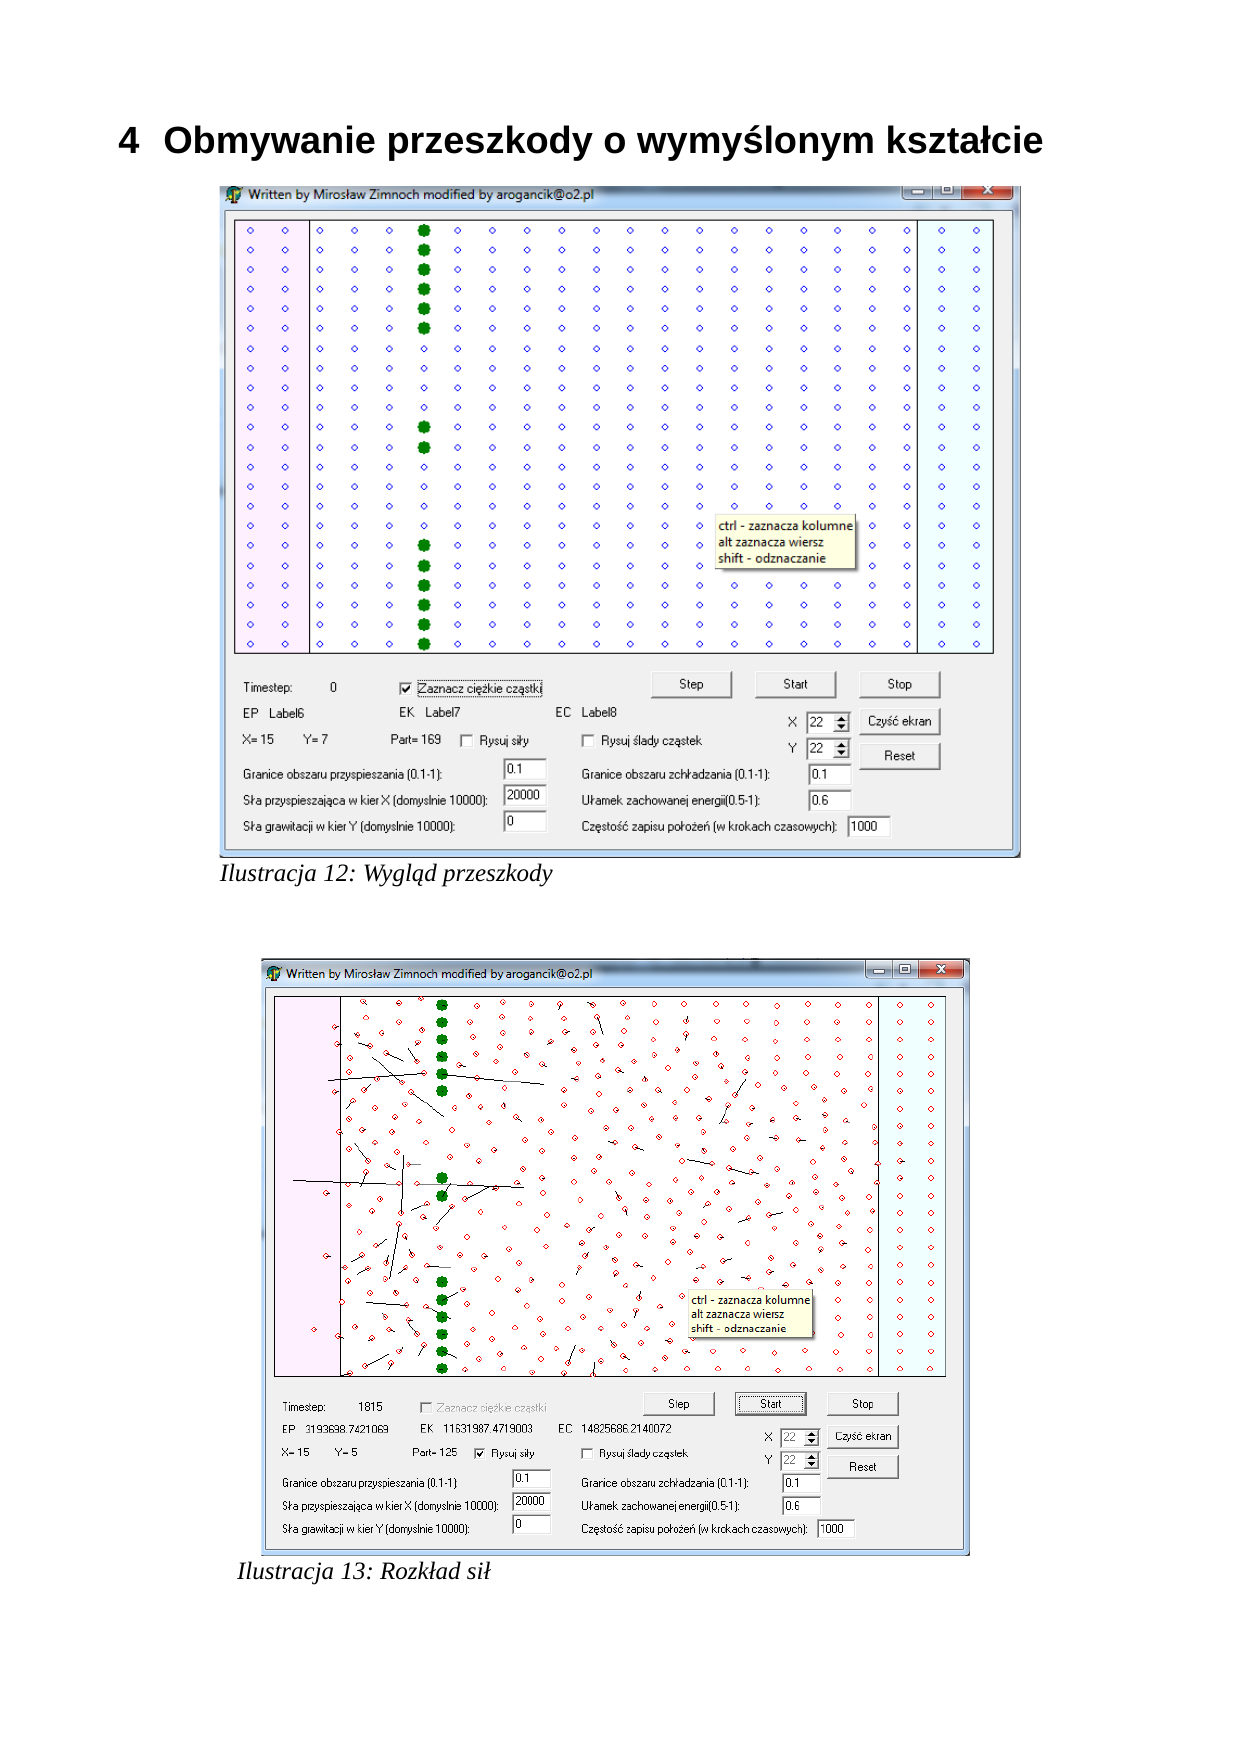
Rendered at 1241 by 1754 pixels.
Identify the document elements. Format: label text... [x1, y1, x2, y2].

picture [261, 958, 970, 1556]
picture [219, 186, 1021, 858]
subtitle Obmywanie przeszkody o wymyślonym kształcie [118, 118, 1122, 162]
text Ilustracja 12: Wygląd przeszkody [219, 858, 1021, 886]
text Ilustracja 13: Rozkład sił [237, 958, 994, 1584]
